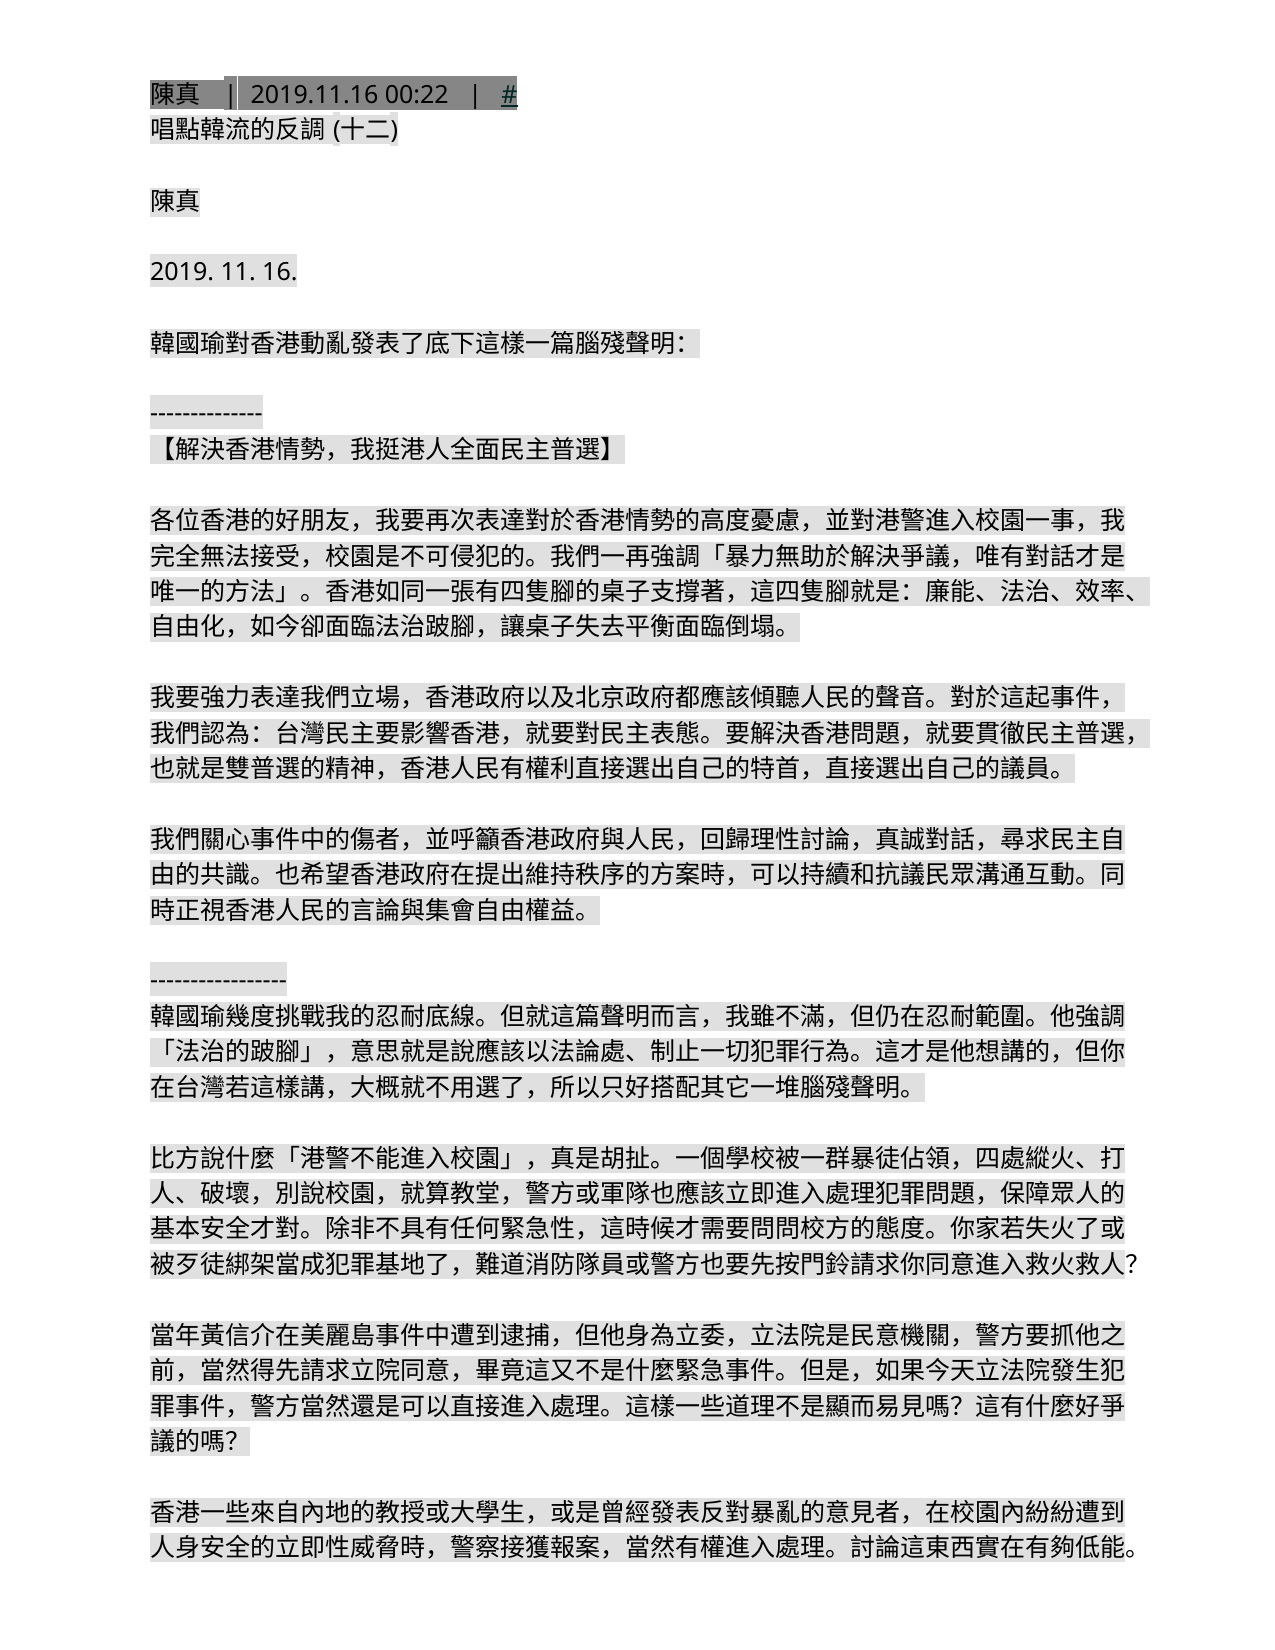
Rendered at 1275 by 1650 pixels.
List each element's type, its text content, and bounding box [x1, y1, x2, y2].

text 陳真 | 2019.11.16 00:22 | # [150, 75, 1125, 110]
text 唱點韓流的反調 (十二) 陳真 2019. 11. 16. 韓國瑜對香港動亂發表了底下這樣一篇腦殘聲明： -------------- 【解決香港情勢，我挺港人全面民主普選】 各位香港的好朋友，我要再次表達對於香港情勢的高度憂慮，並對港警進入校園一事，我完全無法接受，校園是不可侵犯的。我們一再強調「暴力無助於解決爭議，唯有對話才是唯一的方法」。香港如同一張有四隻腳的桌子支撐著，這四隻腳就是：廉能、法治、效率、自由化，如今卻面臨法治跛腳，讓桌子失去平衡面臨倒塌。 我要強力表達我們立場，香港政府以及北京政府都應該傾聽人民的聲音。對於這起事件，我們認為：台灣民主要影響香港，就要對民主表態。要解決香港問題，就要貫徹民主普選，也就是雙普選的精神，香港人民有權利直接選出自己的特首，直接選出自己的議員。 我們關心事件中的傷者，並呼籲香港政府與人民，回歸理性討論，真誠對話，尋求民主自由的共識。也希望香港政府在提出維持秩序的方案時，可以持續和抗議民眾溝通互動。同時正視香港人民的言論與集會自由權益。 ----------------- 韓國瑜幾度挑戰我的忍耐底線。但就這篇聲明而言，我雖不滿，但仍在忍耐範圍。他強調「法治的跛腳」，意思就是說應該以法論處、制止一切犯罪行為。這才是他想講的，但你在台灣若這樣講，大概就不用選了，所以只好搭配其它一堆腦殘聲明。 比方說什麼「港警不能進入校園」，真是胡扯。一個學校被一群暴徒佔領，四處縱火、打人、破壞，別說校園，就算教堂，警方或軍隊也應該立即進入處理犯罪問題，保障眾人的基本安全才對。除非不具有任何緊急性，這時候才需要問問校方的態度。你家若失火了或被歹徒綁架當成犯罪基地了，難道消防隊員或警方也要先按門鈴請求你同意進入救火救人？ 當年黃信介在美麗島事件中遭到逮捕，但他身為立委，立法院是民意機關，警方要抓他之前，當然得先請求立院同意，畢竟這又不是什麼緊急事件。但是，如果今天立法院發生犯罪事件，警方當然還是可以直接進入處理。這樣一些道理不是顯而易見嗎？這有什麼好爭議的嗎？ 香港一些來自內地的教授或大學生，或是曾經發表反對暴亂的意見者，在校園內紛紛遭到人身安全的立即性威脅時，警察接獲報案，當然有權進入處理。討論這東西實在有夠低能。 不過，我想說的是： 一，兩岸事務並不是政治或選舉的一切，另外還有內政與民生問題，一樣重要。 二，我不會為了這樣一篇空洞的腦殘聲明就因此而唾棄韓國瑜。那不就是政治幼稚病嗎？島內現實有可能讓一個政治人物講出百分百的良心話嗎？當他被迫表態，除了瞎掰一些空話，難道能夠像我們一樣大聲譴責美國之一手操弄香港動亂？ 三，別說韓國瑜之四面楚歌萬箭穿心之難以應付，就以我們自身來講，又有幾個人敢在台灣像我這樣不顧後果說出自己內心真正的想法？極為罕見不是嗎？在大陸罵香港暴民很容易，因為在大陸這是全民共識，但在台灣卻很難，因為仇中反華挺暴民才是全民共識。 同樣地，今天如果我是住在香港或在香港工作，我就不敢保證我還敢說完整的良心話了，除非我能確保不給家人親友帶來危險。 各位懂我的意思嗎？道德譴責某種行為很容易，問題是，當你處在同樣的情境下，你難道就一定可以做得更好？ 前些天路經台南成功大學，看見校內外到處是反中挺暴民的標語，真是很可悲；在整個台灣學界、醫界，亦是如此，幾乎一面倒。問題是，我不相信所有人都腦殘了，整個學界醫界難道沒有一個稍微腦袋清楚的人？當然有，而且我相信為數應該還不少。問題是：人性就是這樣，明哲保身最重要，大家統統沉默是金，連屁都不敢放一個；敢於橫眉冷對千夫指的人畢竟是極少數。 當然，我不是說韓國瑜如何眛著良心說話都沒關係，而是說，截至目前為止，尚可忍受。哪天他如果像蔣家那個不肖子孫蔣萬安那樣講話 (蔣萬安說他要「向香港學生致上最崇高的敬意」)，我就會像拋棄垃圾那樣拋棄韓國瑜。 蔣介石再怎麼獨裁，好歹是個愛國主義者，不會出賣國家，如今卻出了這樣一個認賊作父的腦殘子孫。 [150, 110, 1125, 1562]
